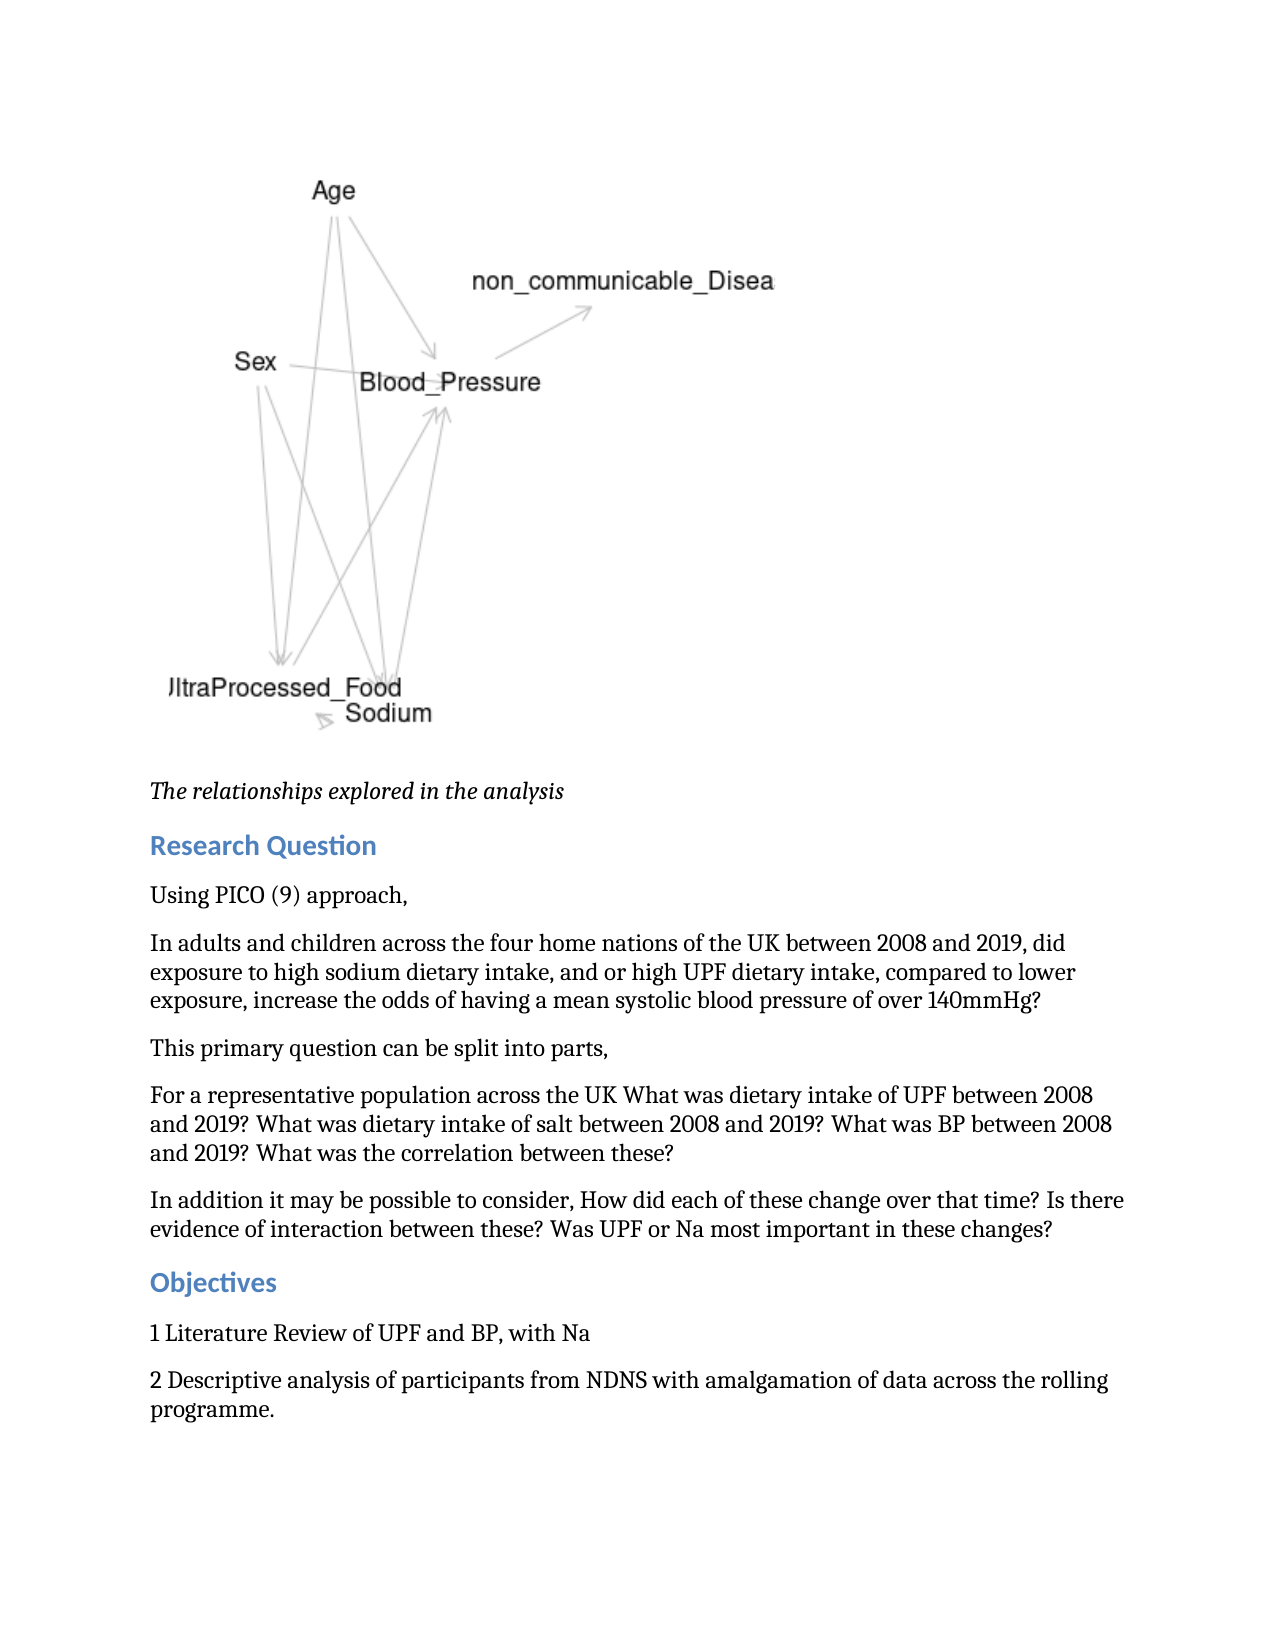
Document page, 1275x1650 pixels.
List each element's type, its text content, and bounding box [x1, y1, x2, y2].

text For a representative population across the UK What was dietary intake of UPF between 2008 and 2019? What was dietary intake of salt between 2008 and 2019? What was BP between 2008 and 2019? What was the correlation between these? [150, 1081, 1125, 1167]
text 1 Literature Review of UPF and BP, with Na [150, 1319, 1125, 1348]
picture [168, 150, 776, 757]
text In adults and children across the four home nations of the UK between 2008 and 2019, did exposure to high sodium dietary intake, and or high UPF dietary intake, compared to lower exposure, increase the odds of having a mean systolic blood pressure of over 140mmHg? [150, 929, 1125, 1015]
text In addition it may be possible to consider, How did each of these change over that time? Is there evidence of interaction between these? Was UPF or Na most important in these changes? [150, 1186, 1125, 1244]
text 2 Descriptive analysis of participants from NDNS with amalgamation of data across the rolling programme. [150, 1366, 1125, 1424]
subtitle Research Question [150, 827, 1125, 862]
text This primary question can be split into parts, [150, 1034, 1125, 1062]
subtitle Objectives [150, 1264, 1125, 1300]
text Using PICO (9) approach, [150, 881, 1125, 910]
text The relationships explored in the analysis [150, 777, 1125, 806]
